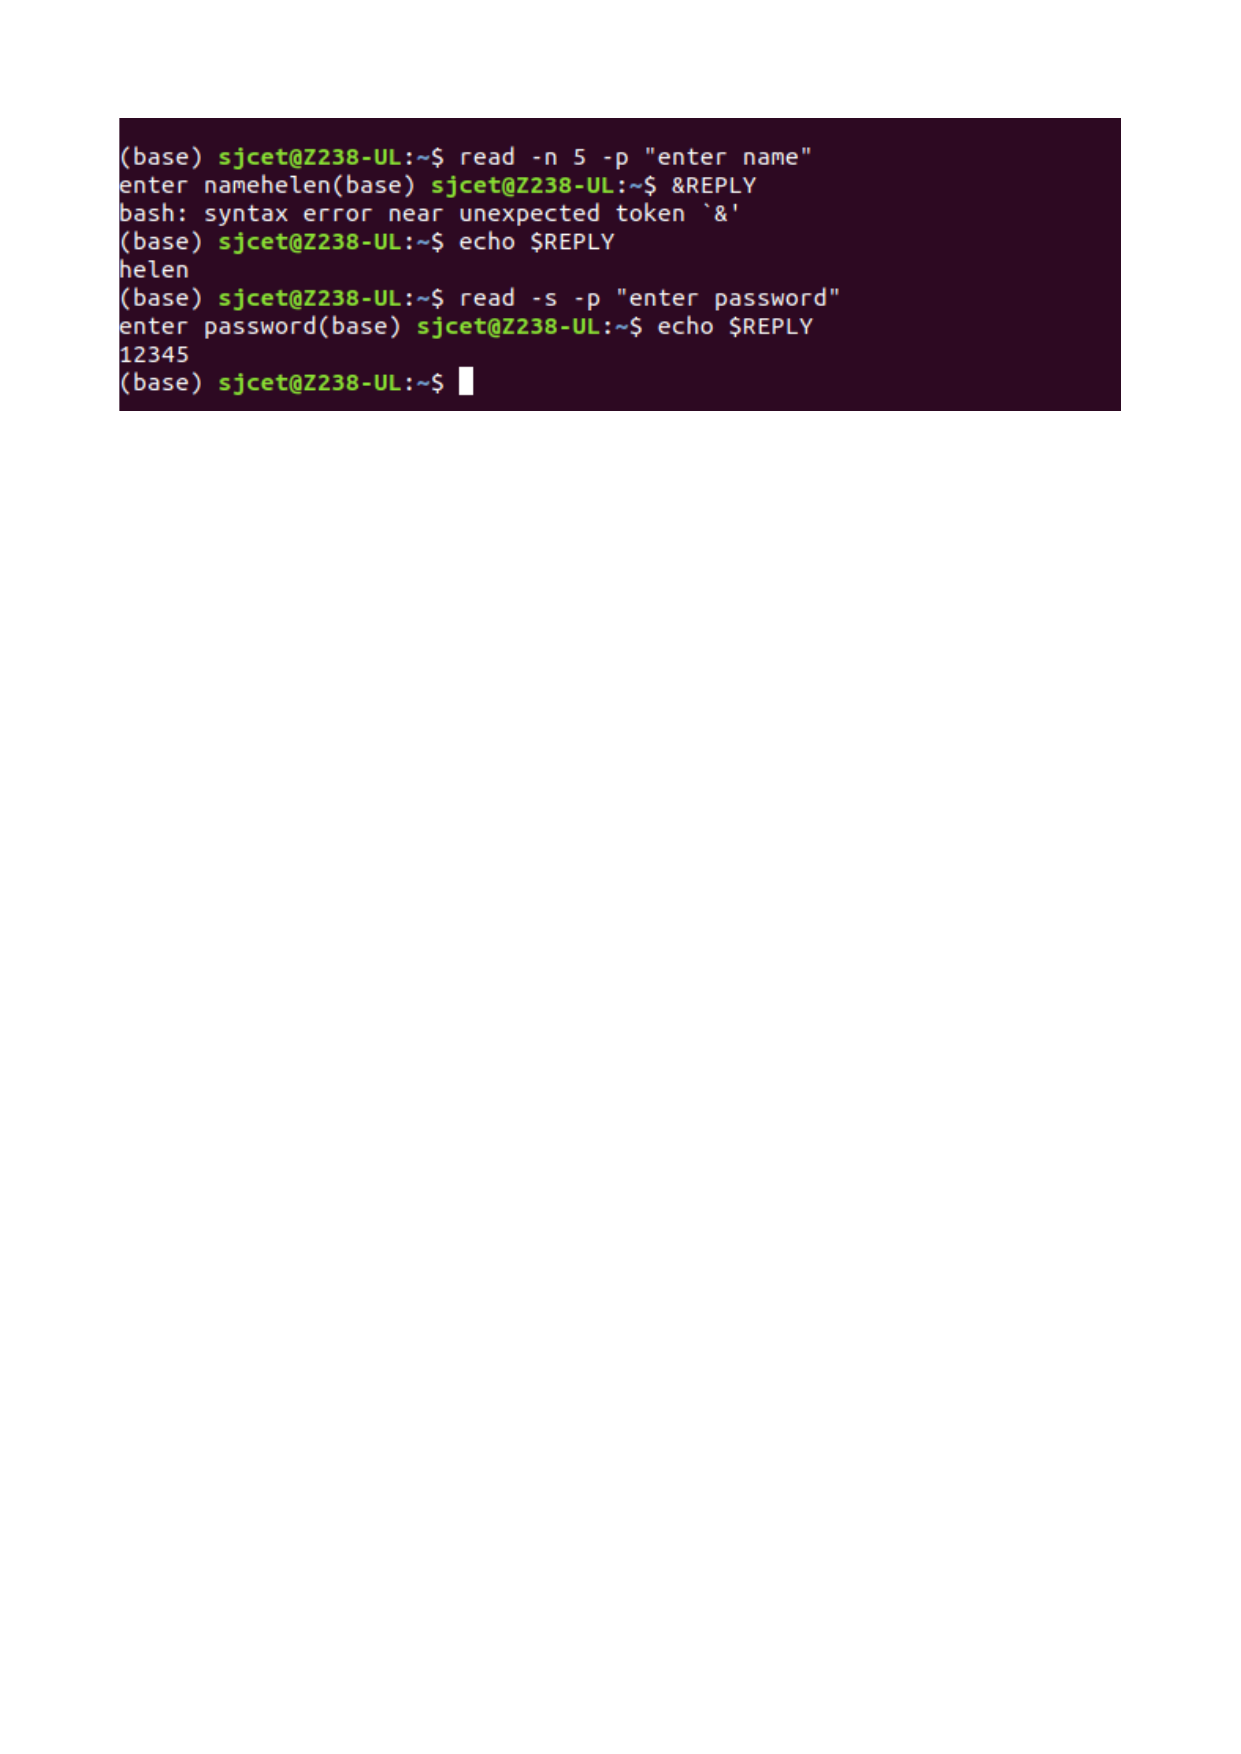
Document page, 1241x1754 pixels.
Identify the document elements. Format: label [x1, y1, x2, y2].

picture [119, 118, 1121, 411]
